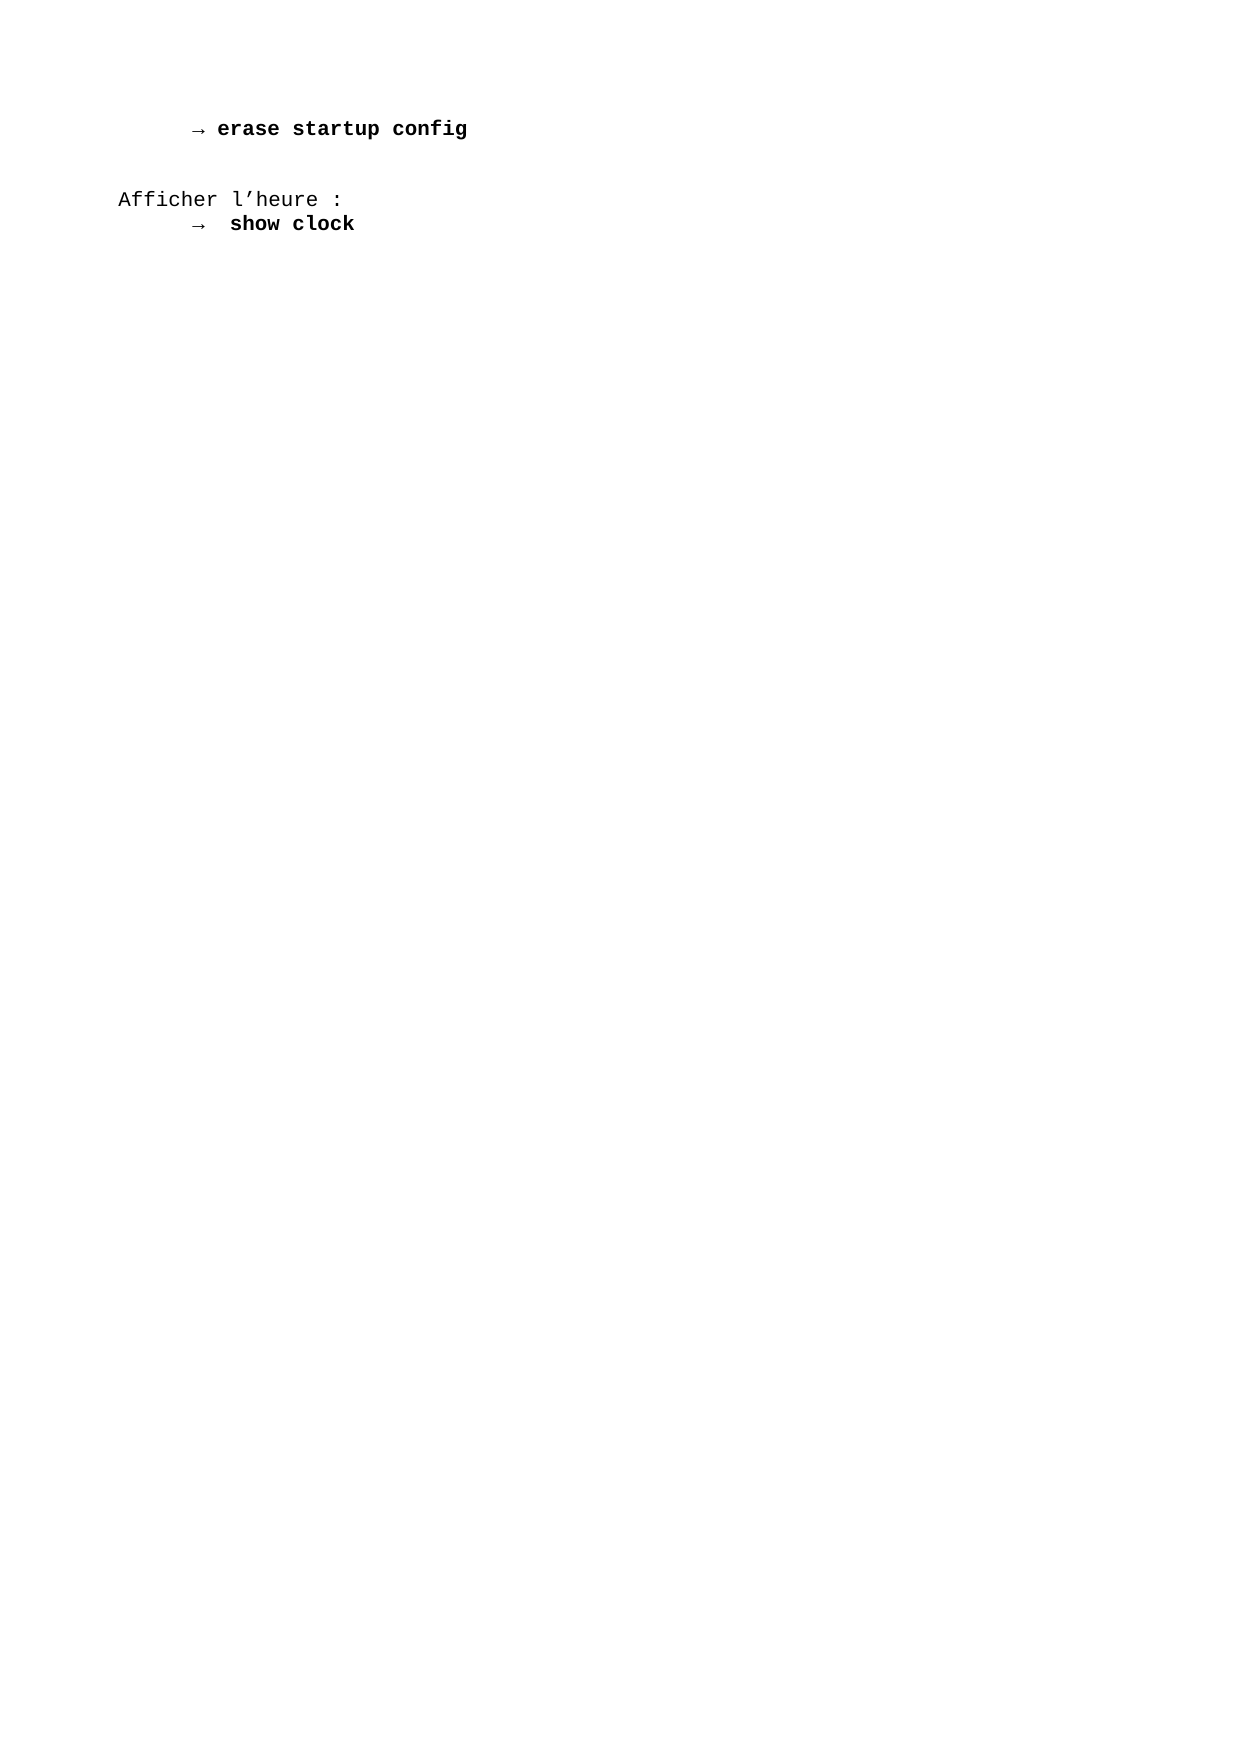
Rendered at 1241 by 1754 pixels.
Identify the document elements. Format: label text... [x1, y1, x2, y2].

text → erase startup config [118, 118, 1122, 142]
text Afficher l’heure : [118, 189, 1122, 213]
text → show clock [118, 213, 1122, 236]
